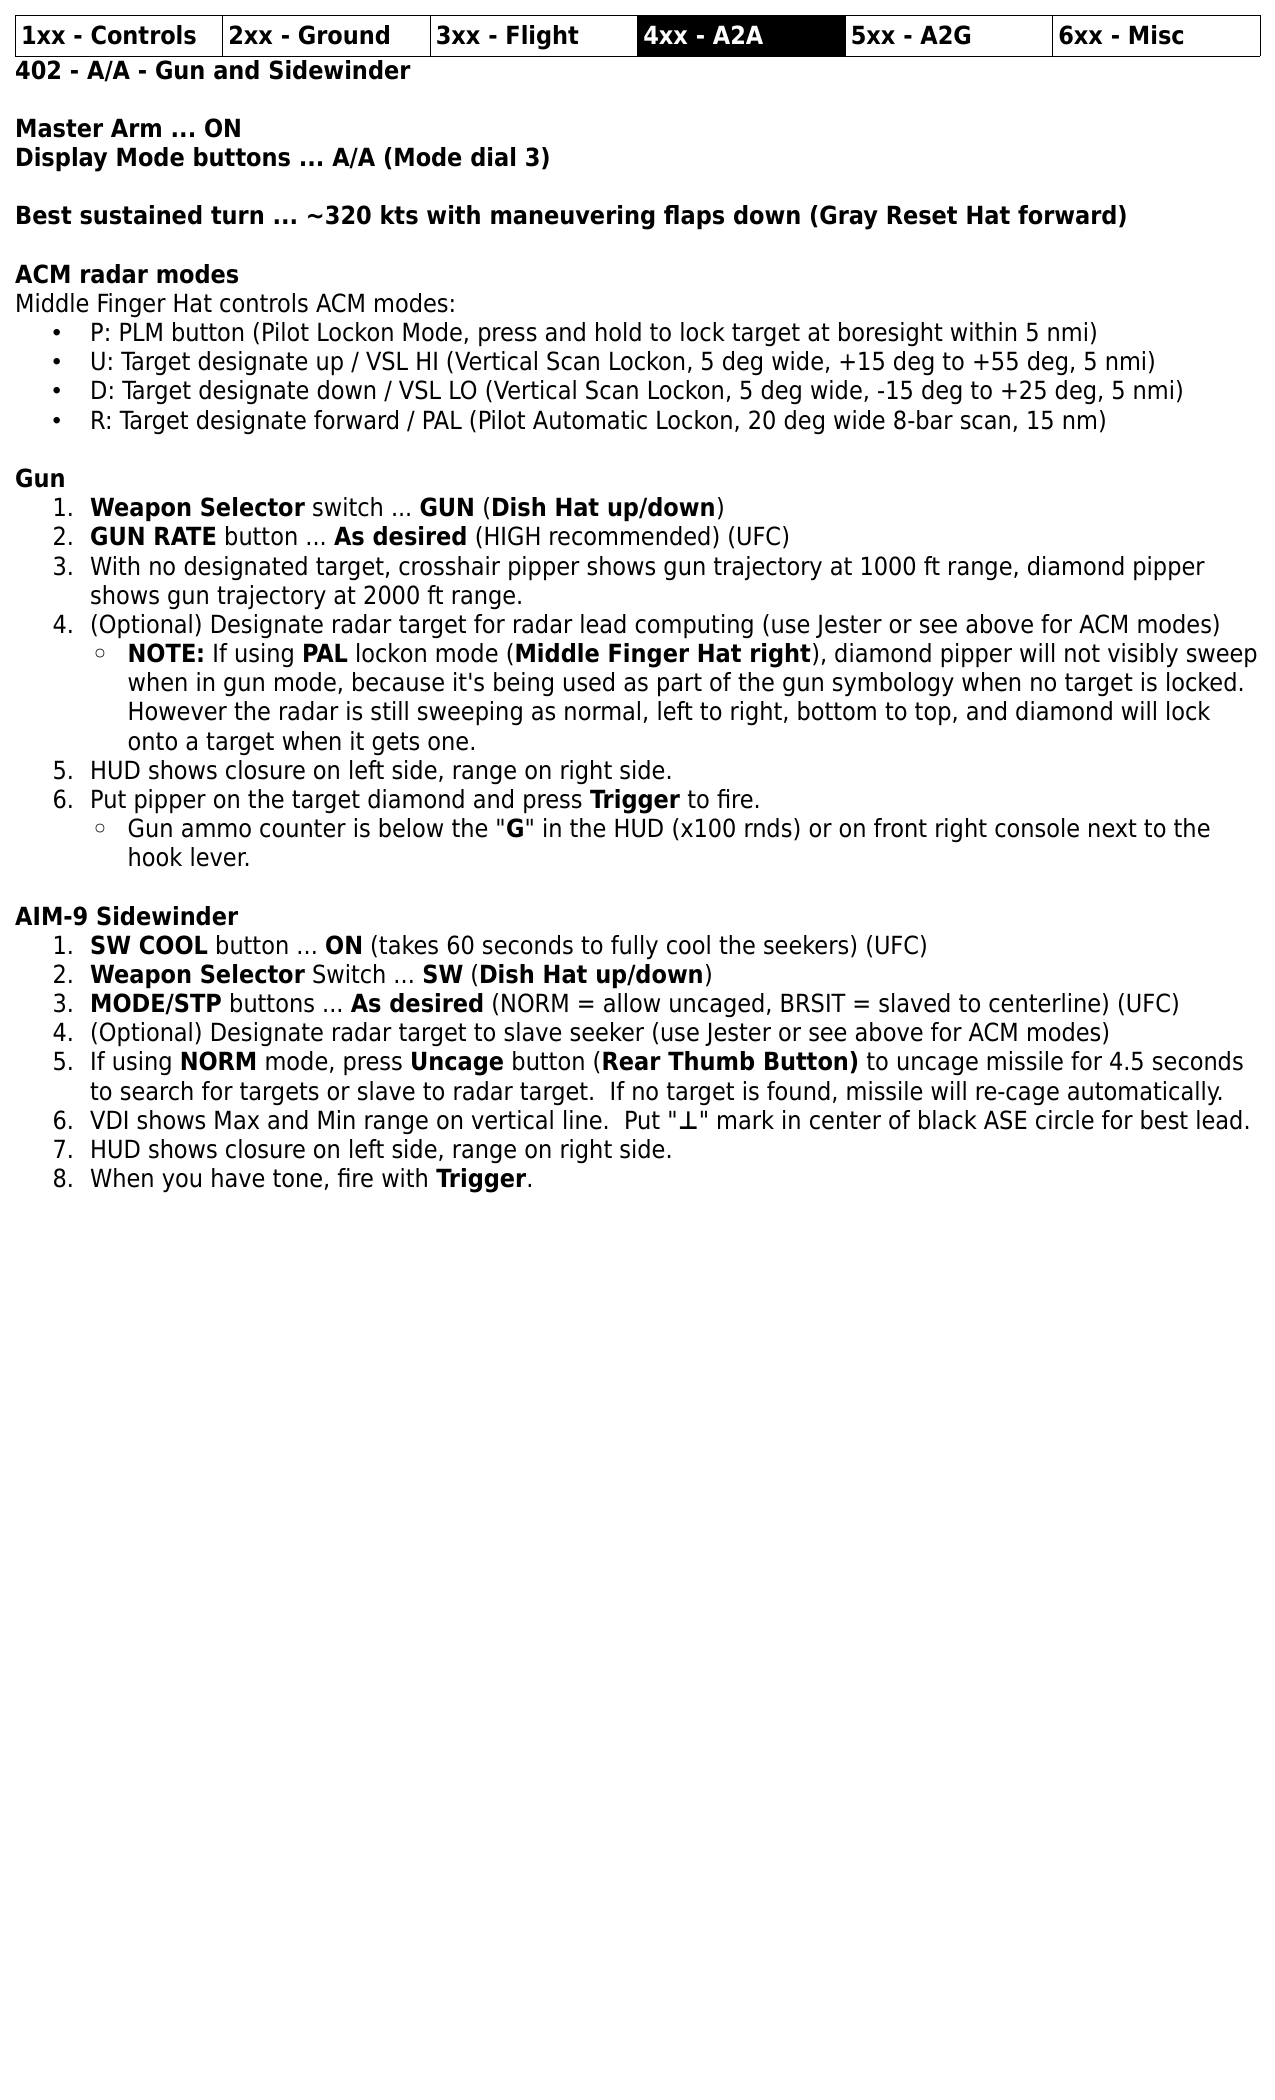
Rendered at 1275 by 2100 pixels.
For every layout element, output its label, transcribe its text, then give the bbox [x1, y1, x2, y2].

table_header 1xx - Controls [16, 16, 222, 56]
text AIM-9 Sidewinder [15, 902, 1260, 931]
list With no designated target, crosshair pipper shows gun trajectory at 1000 ft range, diamond pipper shows gun trajectory at 2000 ft range. [52, 552, 1260, 610]
list R: Target designate forward / PAL (Pilot Automatic Lockon, 20 deg wide 8-bar scan, 15 nm) [52, 406, 1260, 435]
list Weapon Selector switch ... GUN (Dish Hat up/down) [52, 493, 1260, 522]
table_header 6xx - Misc [1053, 16, 1260, 56]
list Put pipper on the target diamond and press Trigger to fire. [52, 785, 1260, 814]
list When you have tone, fire with Trigger. [52, 1164, 1260, 1193]
list (Optional) Designate radar target to slave seeker (use Jester or see above for ACM modes) [52, 1018, 1260, 1047]
text ACM radar modes [15, 260, 1260, 289]
text Best sustained turn ... ~320 kts with maneuvering flaps down (Gray Reset Hat forward) [15, 202, 1260, 231]
text Middle Finger Hat controls ACM modes: [15, 289, 1260, 318]
list U: Target designate up / VSL HI (Vertical Scan Lockon, 5 deg wide, +15 deg to +55 deg, 5 nmi) [52, 347, 1260, 377]
list Weapon Selector Switch ... SW (Dish Hat up/down) [52, 960, 1260, 989]
list Gun ammo counter is below the "G" in the HUD (x100 rnds) or on front right console next to the hook lever. [90, 814, 1260, 872]
list D: Target designate down / VSL LO (Vertical Scan Lockon, 5 deg wide, -15 deg to +25 deg, 5 nmi) [52, 377, 1260, 406]
list GUN RATE button ... As desired (HIGH recommended) (UFC) [52, 522, 1260, 552]
list (Optional) Designate radar target for radar lead computing (use Jester or see above for ACM modes) [52, 610, 1260, 639]
text Display Mode buttons ... A/A (Mode dial 3) [15, 143, 1260, 172]
list NOTE: If using PAL lockon mode (Middle Finger Hat right), diamond pipper will not visibly sweep when in gun mode, because it's being used as part of the gun symbology when no target is locked. However the radar is still sweeping as normal, left to right, bottom to top, and diamond will lock onto a target when it gets one. [90, 639, 1260, 756]
table_header 3xx - Flight [431, 16, 637, 56]
list MODE/STP buttons ... As desired (NORM = allow uncaged, BRSIT = slaved to centerline) (UFC) [52, 989, 1260, 1018]
list If using NORM mode, press Uncage button (Rear Thumb Button) to uncage missile for 4.5 seconds to search for targets or slave to radar target. If no target is found, missile will re-cage automatically. [52, 1047, 1260, 1106]
text Gun [15, 464, 1260, 493]
table_header 4xx - A2A [638, 16, 845, 56]
list SW COOL button ... ON (takes 60 seconds to fully cool the seekers) (UFC) [52, 931, 1260, 960]
list HUD shows closure on left side, range on right side. [52, 1135, 1260, 1164]
list VDI shows Max and Min range on vertical line. Put "⊥" mark in center of black ASE circle for best lead. [52, 1106, 1260, 1135]
text Master Arm ... ON [15, 114, 1260, 143]
table_header 5xx - A2G [846, 16, 1052, 56]
text 402 - A/A - Gun and Sidewinder [15, 57, 1260, 85]
list P: PLM button (Pilot Lockon Mode, press and hold to lock target at boresight within 5 nmi) [52, 318, 1260, 347]
list HUD shows closure on left side, range on right side. [52, 756, 1260, 785]
table_header 2xx - Ground [223, 16, 430, 56]
